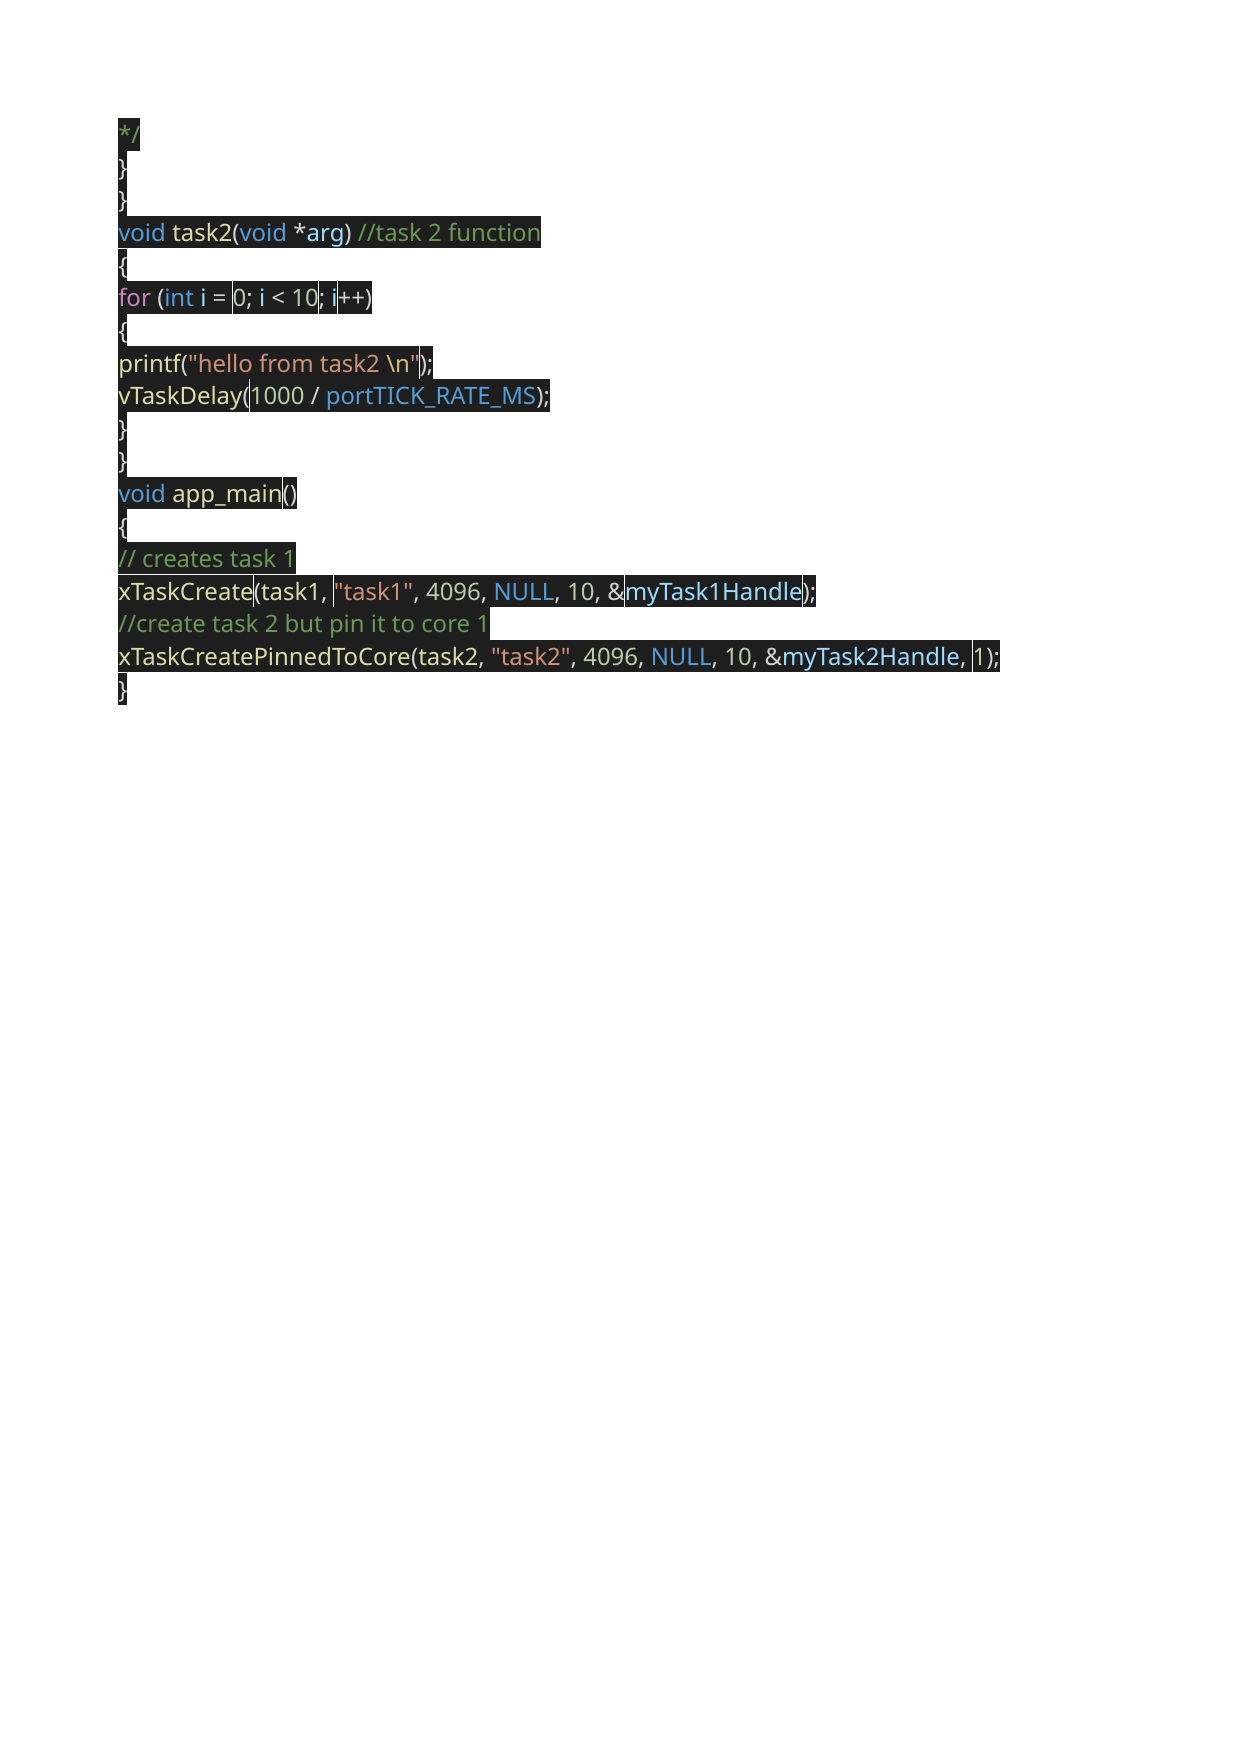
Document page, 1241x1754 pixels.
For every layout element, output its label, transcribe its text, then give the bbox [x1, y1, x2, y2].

text xTaskCreate(task1, "task1", 4096, NULL, 10, &myTask1Handle); [118, 574, 1122, 607]
text */ [118, 118, 1122, 151]
text { [118, 314, 1122, 346]
text } [118, 444, 1122, 477]
text printf("hello from task2 \n"); [118, 346, 1122, 379]
text void app_main() [118, 477, 1122, 509]
text } [118, 412, 1122, 444]
text void task2(void *arg) //task 2 function [118, 216, 1122, 248]
text { [118, 248, 1122, 281]
text for (int i = 0; i < 10; i++) [118, 281, 1122, 314]
text xTaskCreatePinnedToCore(task2, "task2", 4096, NULL, 10, &myTask2Handle, 1); [118, 640, 1122, 672]
text vTaskDelay(1000 / portTICK_RATE_MS); [118, 379, 1122, 412]
text } [118, 151, 1122, 183]
text } [118, 183, 1122, 216]
text { [118, 509, 1122, 542]
text } [118, 672, 1122, 705]
text // creates task 1 [118, 542, 1122, 574]
text //create task 2 but pin it to core 1 [118, 607, 1122, 640]
